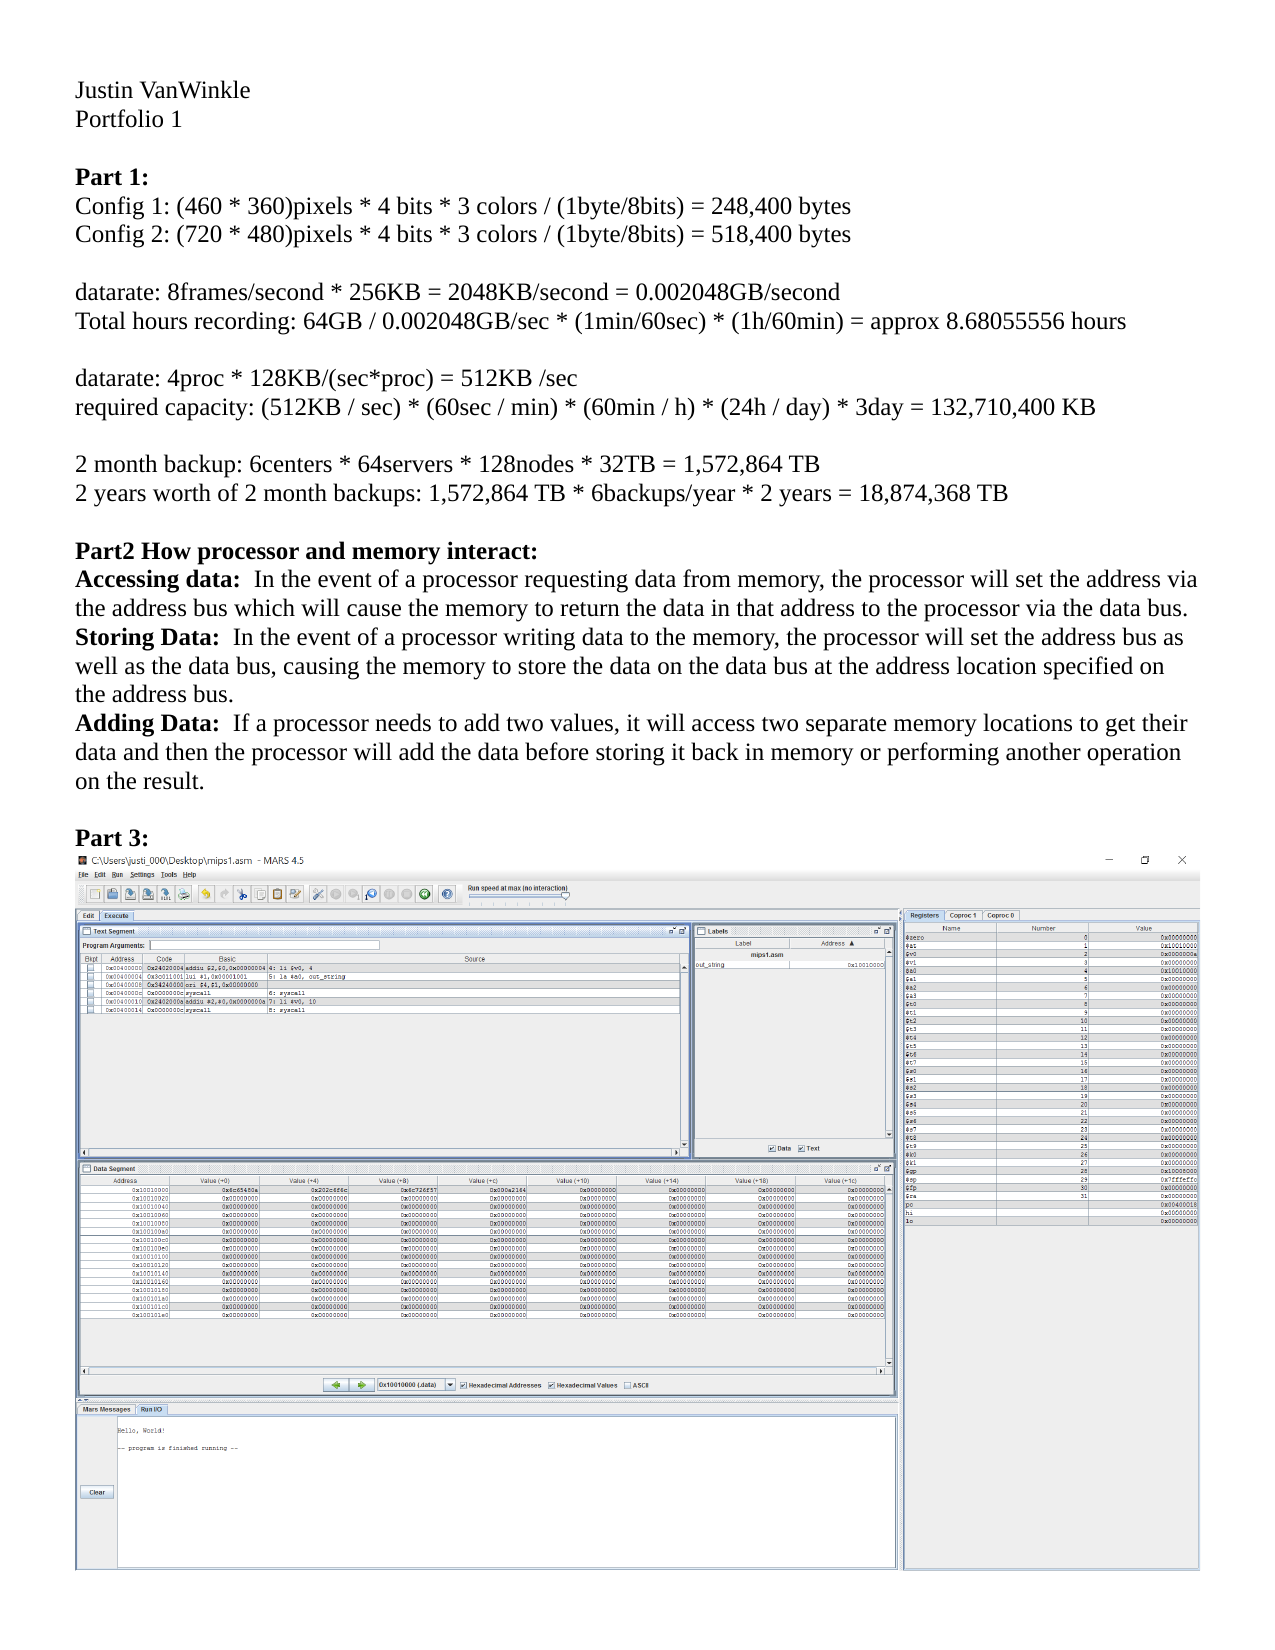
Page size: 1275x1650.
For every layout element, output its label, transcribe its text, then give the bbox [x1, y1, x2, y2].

text Total hours recording: 64GB / 0.002048GB/sec * (1min/60sec) * (1h/60min) = approx 8.68055556 hours [75, 306, 1200, 334]
text Part2 How processor and memory interact: [75, 536, 1200, 564]
text Accessing data: In the event of a processor requesting data from memory, the processor will set the address via the address bus which will cause the memory to return the data in that address to the processor via the data bus. [75, 564, 1200, 622]
text Adding Data: If a processor needs to add two values, it will access two separate memory locations to get their data and then the processor will add the data before storing it back in memory or performing another operation on the result. [75, 708, 1200, 794]
picture [75, 852, 1200, 1571]
text datarate: 8frames/second * 256KB = 2048KB/second = 0.002048GB/second [75, 277, 1200, 306]
text Config 2: (720 * 480)pixels * 4 bits * 3 colors / (1byte/8bits) = 518,400 bytes [75, 219, 1200, 248]
text datarate: 4proc * 128KB/(sec*proc) = 512KB /sec [75, 363, 1200, 392]
text required capacity: (512KB / sec) * (60sec / min) * (60min / h) * (24h / day) * 3day = 132,710,400 KB [75, 392, 1200, 421]
text Part 1: [75, 162, 1200, 191]
text 2 month backup: 6centers * 64servers * 128nodes * 32TB = 1,572,864 TB [75, 449, 1200, 478]
text Config 1: (460 * 360)pixels * 4 bits * 3 colors / (1byte/8bits) = 248,400 bytes [75, 191, 1200, 219]
text Part 3: [75, 823, 1200, 852]
text Storing Data: In the event of a processor writing data to the memory, the processor will set the address bus as well as the data bus, causing the memory to store the data on the data bus at the address location specified on the address bus. [75, 622, 1200, 708]
text 2 years worth of 2 month backups: 1,572,864 TB * 6backups/year * 2 years = 18,874,368 TB [75, 478, 1200, 507]
